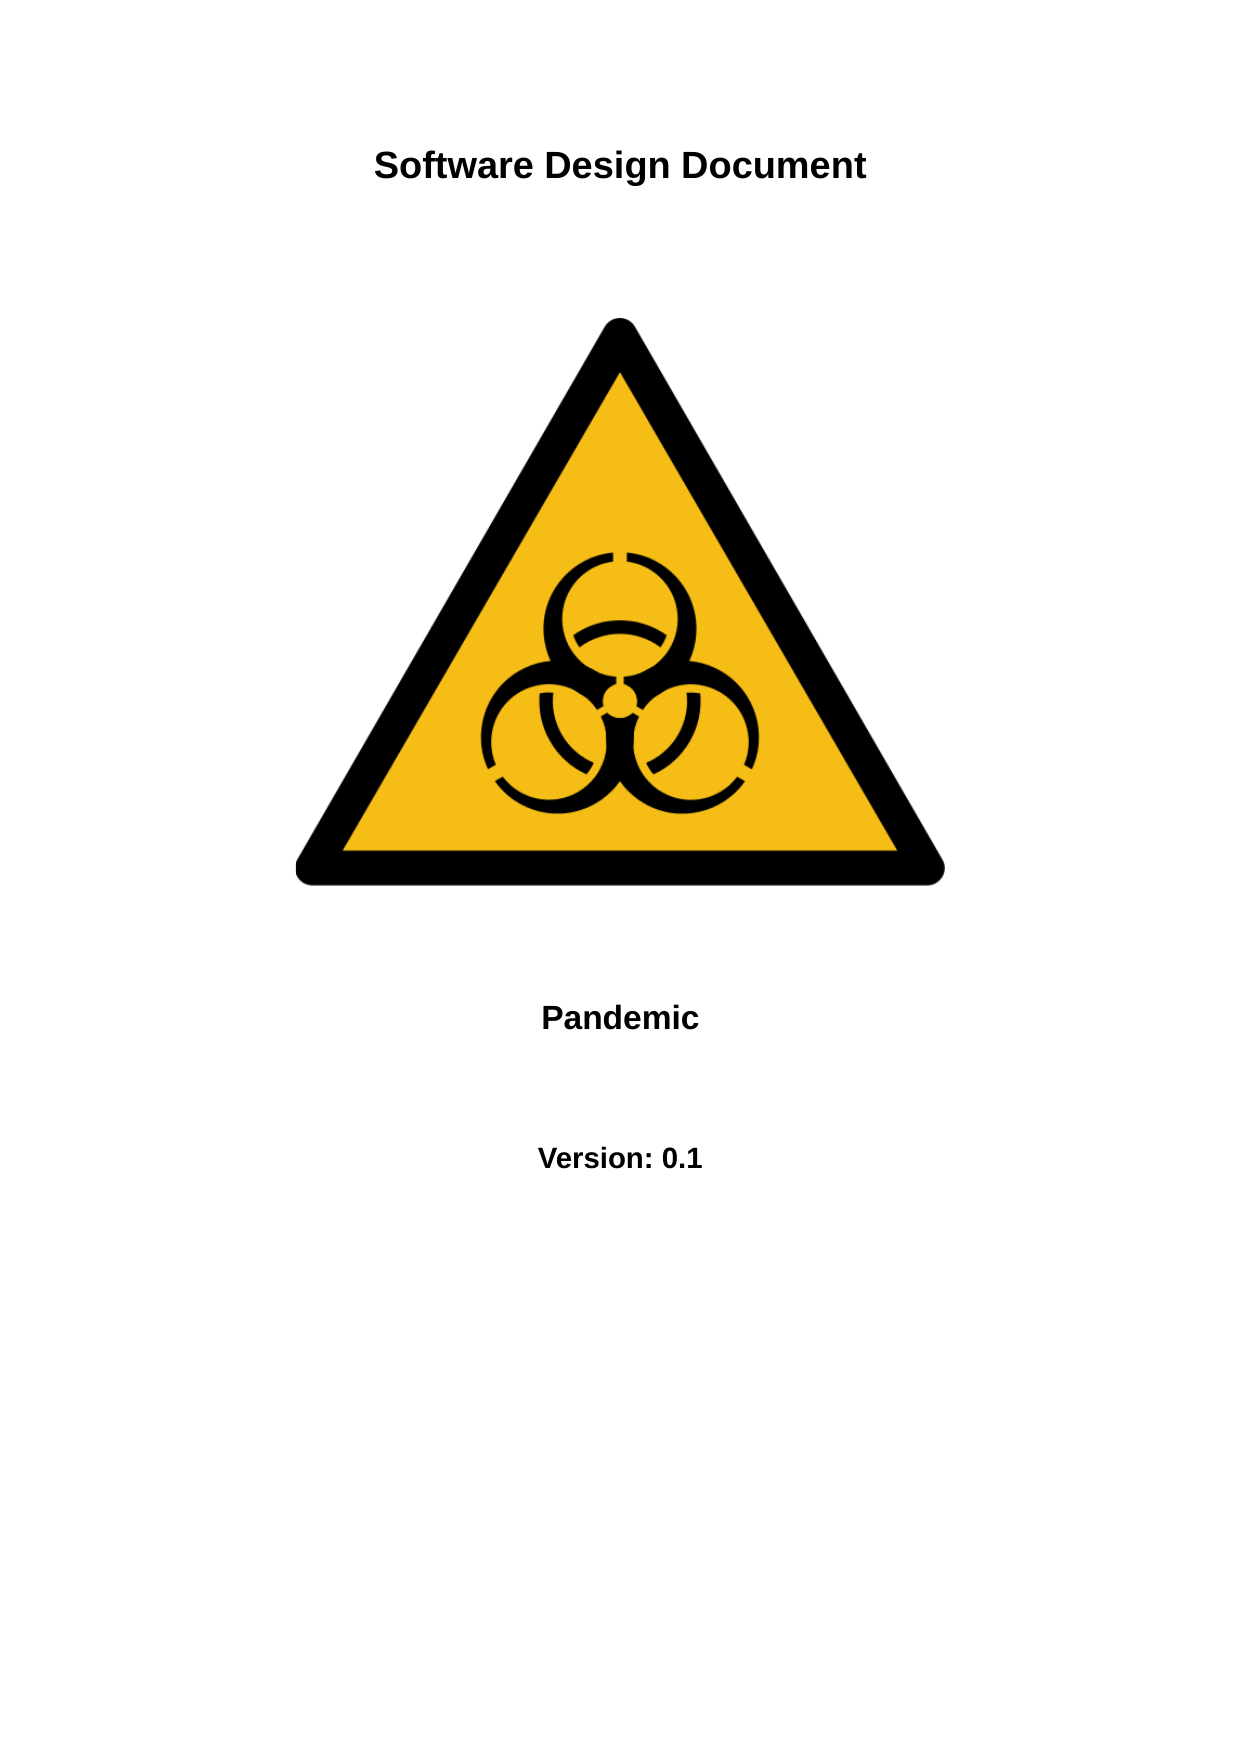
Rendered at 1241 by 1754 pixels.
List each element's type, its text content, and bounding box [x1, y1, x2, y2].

subtitle Version: 0.1 [118, 1141, 1122, 1174]
subtitle Pandemic [118, 998, 1122, 1113]
picture [295, 318, 945, 887]
subtitle Software Design Document [118, 143, 1122, 230]
